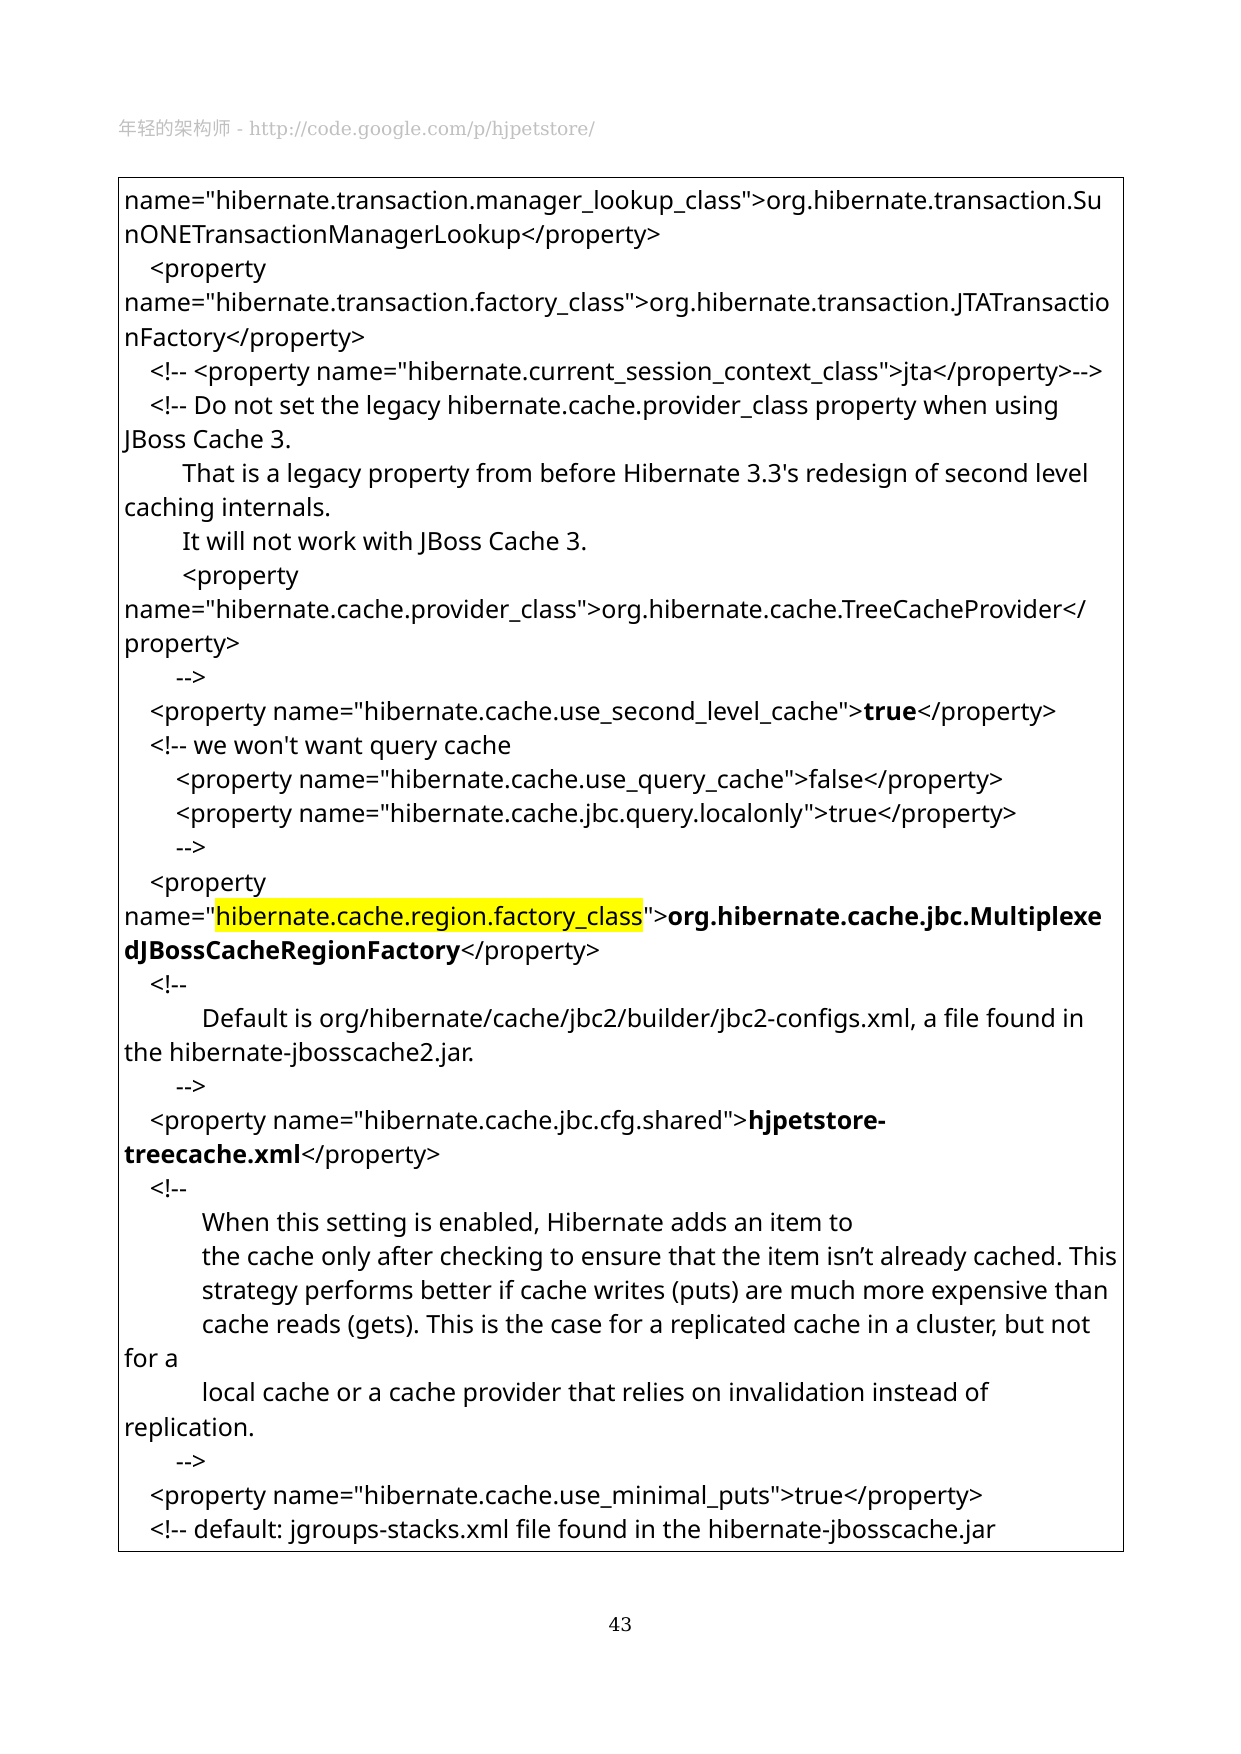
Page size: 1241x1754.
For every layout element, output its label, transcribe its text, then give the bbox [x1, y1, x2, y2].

table_cell name="hibernate.transaction.manager_lookup_class">org.hibernate.transaction.SunONETransactionManagerLookup</property> <property name="hibernate.transaction.factory_class">org.hibernate.transaction.JTATransactionFactory</property> <!-- <property name="hibernate.current_session_context_class">jta</property>--> <!-- Do not set the legacy hibernate.cache.provider_class property when using JBoss Cache 3. That is a legacy property from before Hibernate 3.3's redesign of second level caching internals. It will not work with JBoss Cache 3. <property name="hibernate.cache.provider_class">org.hibernate.cache.TreeCacheProvider</property> --> <property name="hibernate.cache.use_second_level_cache">true</property> <!-- we won't want query cache <property name="hibernate.cache.use_query_cache">false</property> <property name="hibernate.cache.jbc.query.localonly">true</property> --> <property name="hibernate.cache.region.factory_class">org.hibernate.cache.jbc.MultiplexedJBossCacheRegionFactory</property> <!-- Default is org/hibernate/cache/jbc2/builder/jbc2-configs.xml, a file found in the hibernate-jbosscache2.jar. --> <property name="hibernate.cache.jbc.cfg.shared">hjpetstore-treecache.xml</property> <!-- When this setting is enabled, Hibernate adds an item to the cache only after checking to ensure that the item isn’t already cached. This strategy performs better if cache writes (puts) are much more expensive than cache reads (gets). This is the case for a replicated cache in a cluster, but not for a local cache or a cache provider that relies on invalidation instead of replication. --> <property name="hibernate.cache.use_minimal_puts">true</property> <!-- default: jgroups-stacks.xml file found in the hibernate-jbosscache.jar [119, 178, 1123, 1551]
